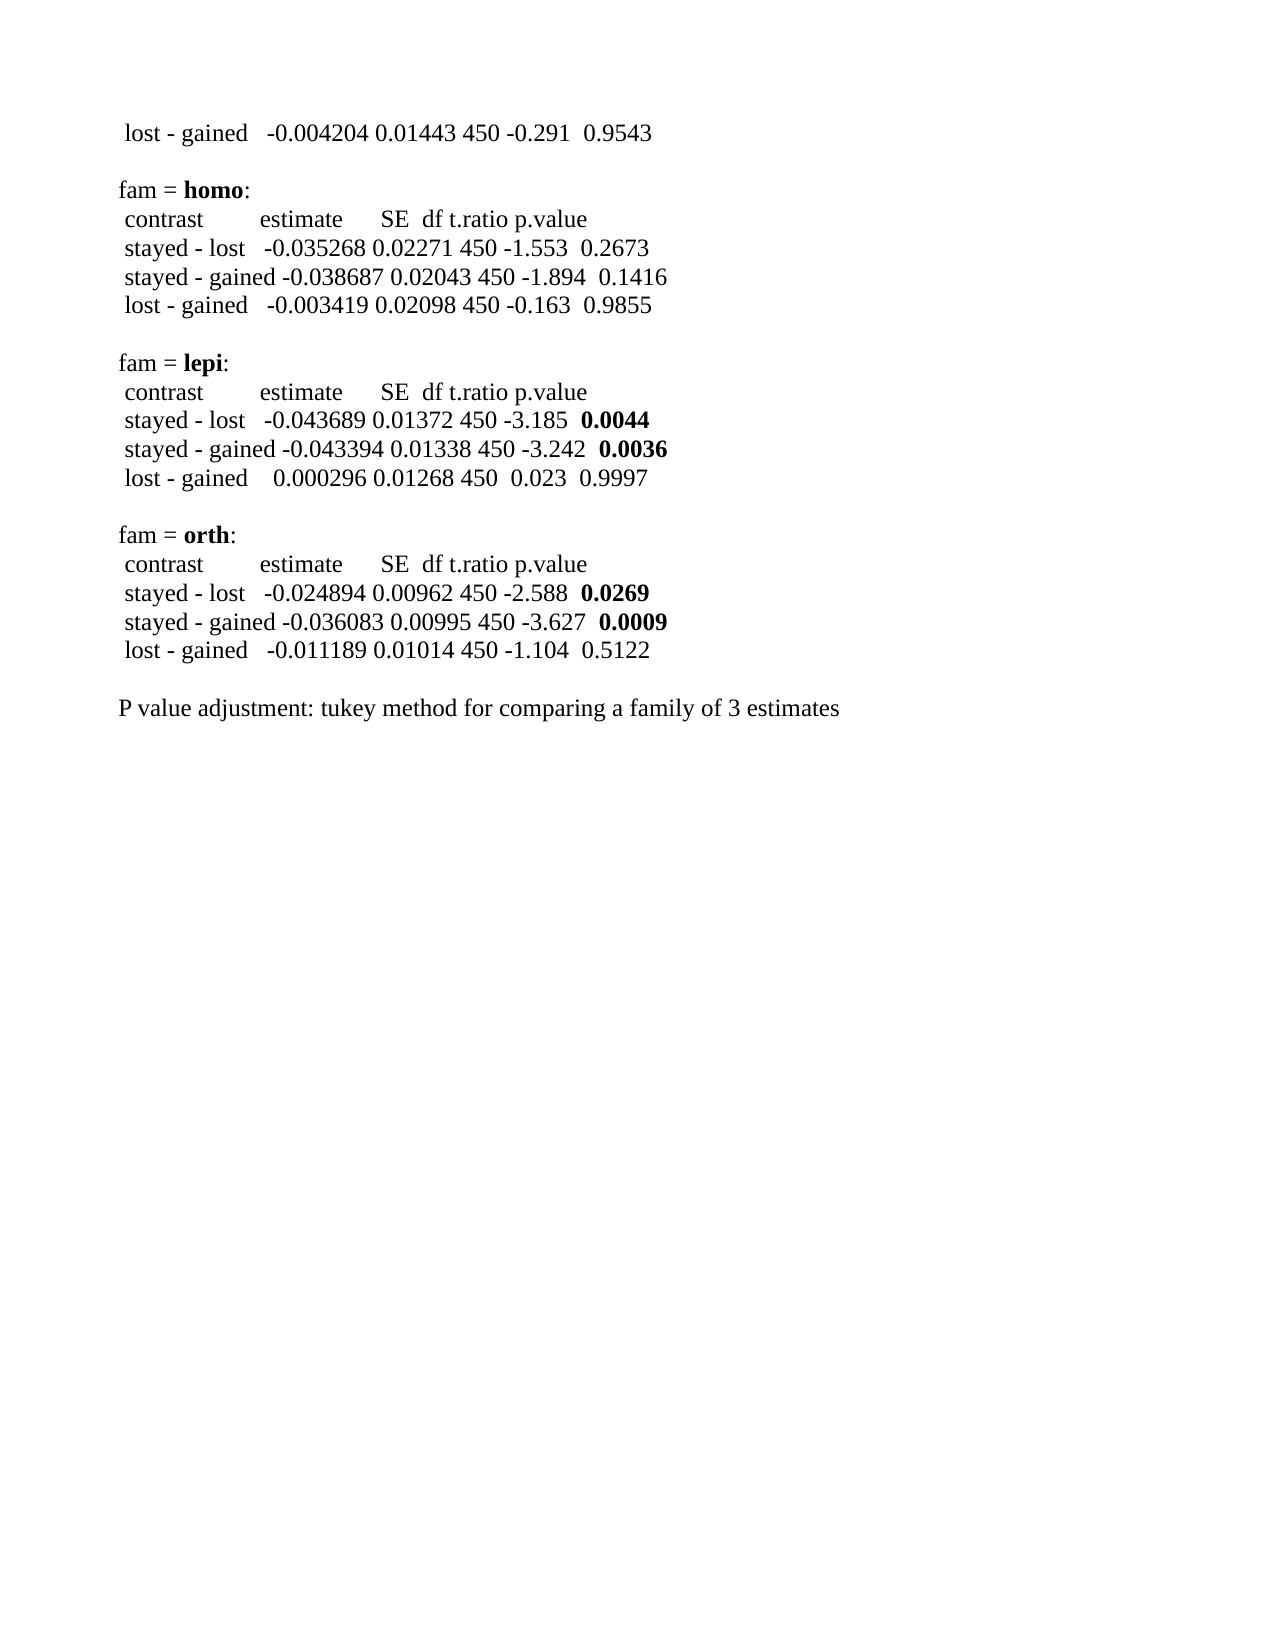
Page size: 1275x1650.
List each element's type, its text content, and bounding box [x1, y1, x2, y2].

text lost - gained -0.004204 0.01443 450 -0.291 0.9543 [118, 118, 1157, 147]
text lost - gained -0.003419 0.02098 450 -0.163 0.9855 [118, 291, 1157, 319]
text stayed - gained -0.036083 0.00995 450 -3.627 0.0009 [118, 607, 1157, 636]
text fam = homo: [118, 176, 1157, 204]
text fam = lepi: [118, 348, 1157, 377]
text stayed - lost -0.035268 0.02271 450 -1.553 0.2673 [118, 233, 1157, 262]
text P value adjustment: tukey method for comparing a family of 3 estimates [118, 693, 1157, 722]
text contrast estimate SE df t.ratio p.value [118, 549, 1157, 578]
text lost - gained 0.000296 0.01268 450 0.023 0.9997 [118, 463, 1157, 492]
text contrast estimate SE df t.ratio p.value [118, 204, 1157, 233]
text stayed - gained -0.038687 0.02043 450 -1.894 0.1416 [118, 262, 1157, 291]
text contrast estimate SE df t.ratio p.value [118, 377, 1157, 406]
text stayed - lost -0.043689 0.01372 450 -3.185 0.0044 [118, 406, 1157, 434]
text stayed - lost -0.024894 0.00962 450 -2.588 0.0269 [118, 578, 1157, 607]
text lost - gained -0.011189 0.01014 450 -1.104 0.5122 [118, 636, 1157, 664]
text fam = orth: [118, 521, 1157, 549]
text stayed - gained -0.043394 0.01338 450 -3.242 0.0036 [118, 434, 1157, 463]
